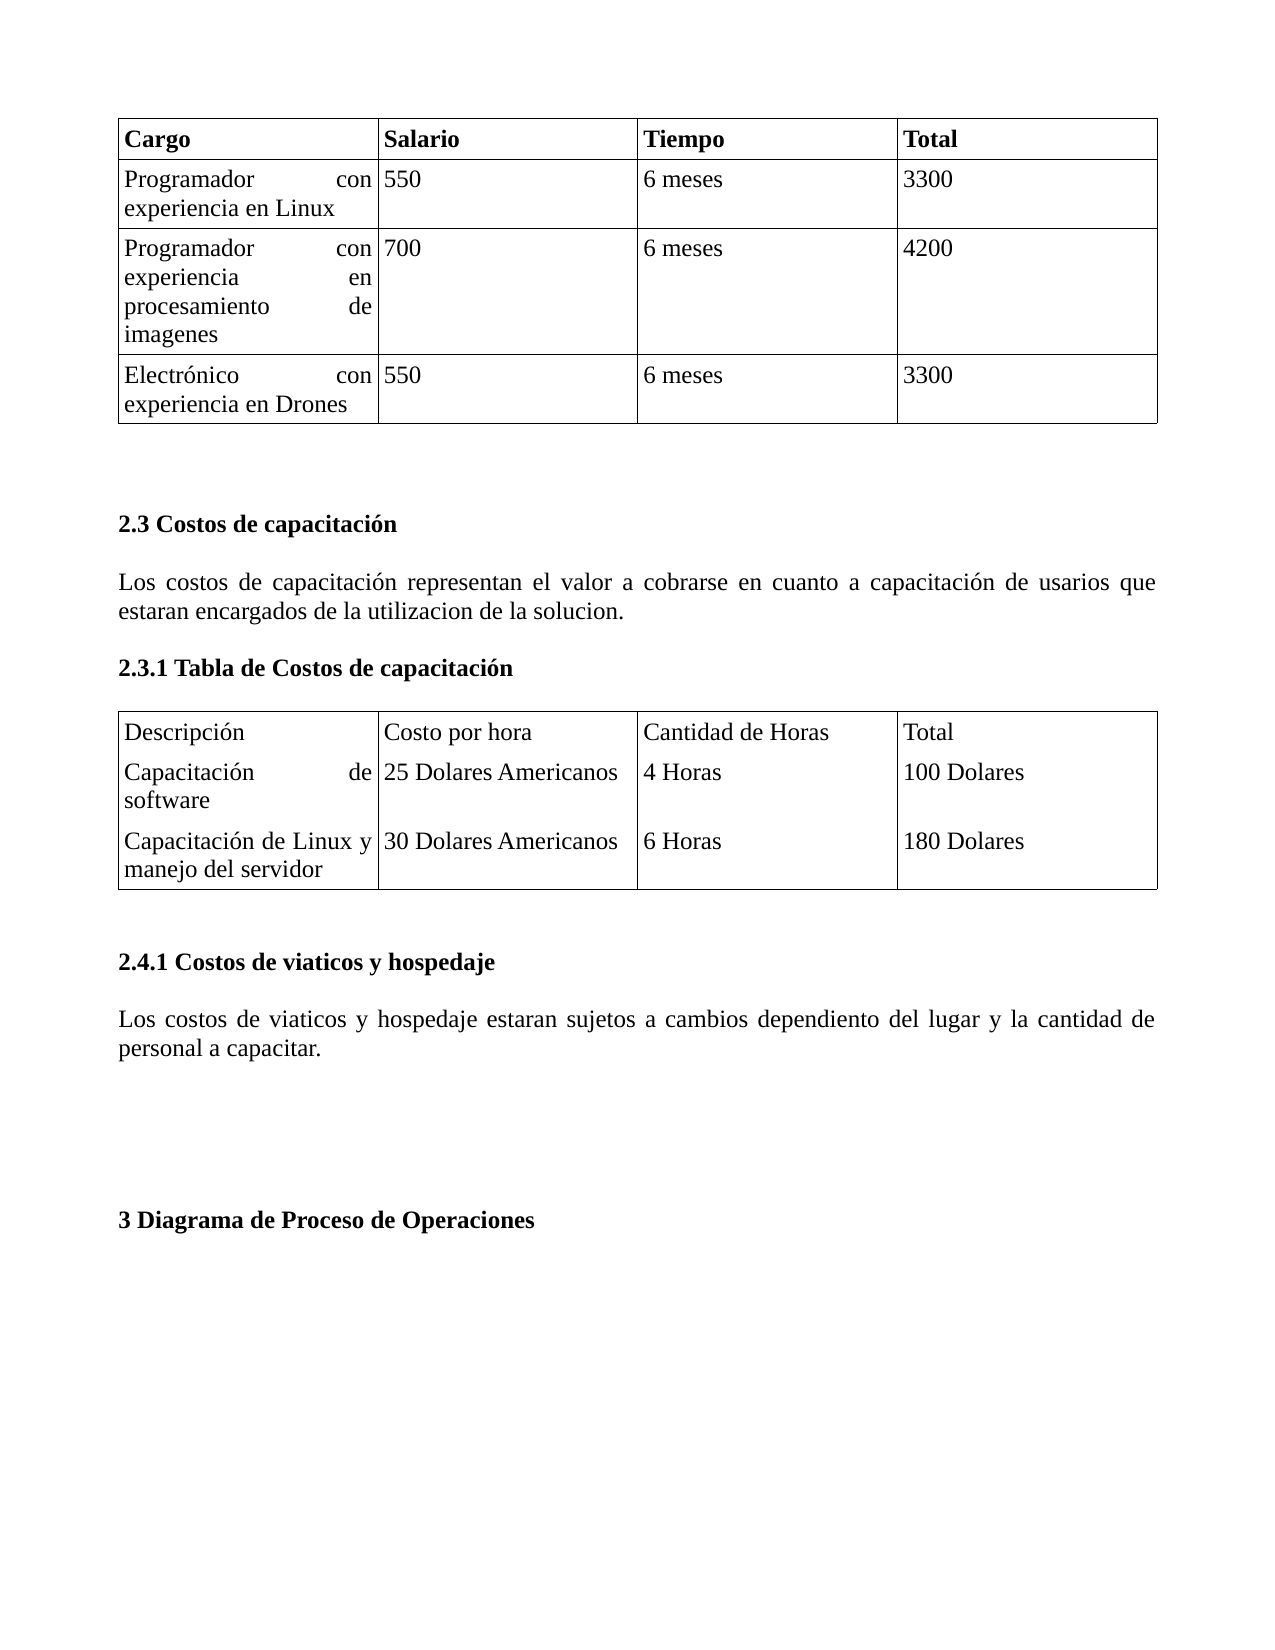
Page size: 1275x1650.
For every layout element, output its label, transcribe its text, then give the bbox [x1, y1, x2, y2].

table_header Cargo [119, 119, 378, 158]
table_cell 550 [379, 355, 637, 423]
table_cell 6 meses [638, 160, 897, 227]
table_cell 3300 [898, 160, 1157, 227]
text 2.3.1 Tabla de Costos de capacitación [118, 653, 1157, 682]
table_cell 4 Horas [638, 751, 897, 820]
table_cell 4200 [898, 229, 1157, 354]
table_cell 550 [379, 160, 637, 227]
text 3 Diagrama de Proceso de Operaciones [118, 1205, 1157, 1234]
table_header Cantidad de Horas [638, 712, 897, 751]
table_header Total [898, 119, 1157, 158]
table_cell 3300 [898, 355, 1157, 423]
table_cell Programador con experiencia en Linux [119, 160, 378, 227]
table_header Descripción [119, 712, 378, 751]
table_cell 30 Dolares Americanos [379, 820, 637, 889]
table_cell 700 [379, 229, 637, 354]
table_cell 100 Dolares [898, 751, 1157, 820]
table_header Tiempo [638, 119, 897, 158]
text 2.4.1 Costos de viaticos y hospedaje [118, 947, 1157, 975]
table_cell Capacitación de software [119, 751, 378, 820]
table_cell Programador con experiencia en procesamiento de imagenes [119, 229, 378, 354]
text Los costos de capacitación representan el valor a cobrarse en cuanto a capacitación de usarios que estaran encargados de la utilizacion de la solucion. [118, 567, 1157, 624]
text 2.3 Costos de capacitación [118, 509, 1157, 538]
table_cell 25 Dolares Americanos [379, 751, 637, 820]
text Los costos de viaticos y hospedaje estaran sujetos a cambios dependiento del lugar y la cantidad de personal a capacitar. [118, 1004, 1157, 1062]
table_header Costo por hora [379, 712, 637, 751]
table_cell Capacitación de Linux y manejo del servidor [119, 820, 378, 889]
table_cell 6 meses [638, 355, 897, 423]
table_cell Electrónico con experiencia en Drones [119, 355, 378, 423]
table_cell 6 Horas [638, 820, 897, 889]
table_header Salario [379, 119, 637, 158]
table_cell 6 meses [638, 229, 897, 354]
table_header Total [898, 712, 1157, 751]
table_cell 180 Dolares [898, 820, 1157, 889]
